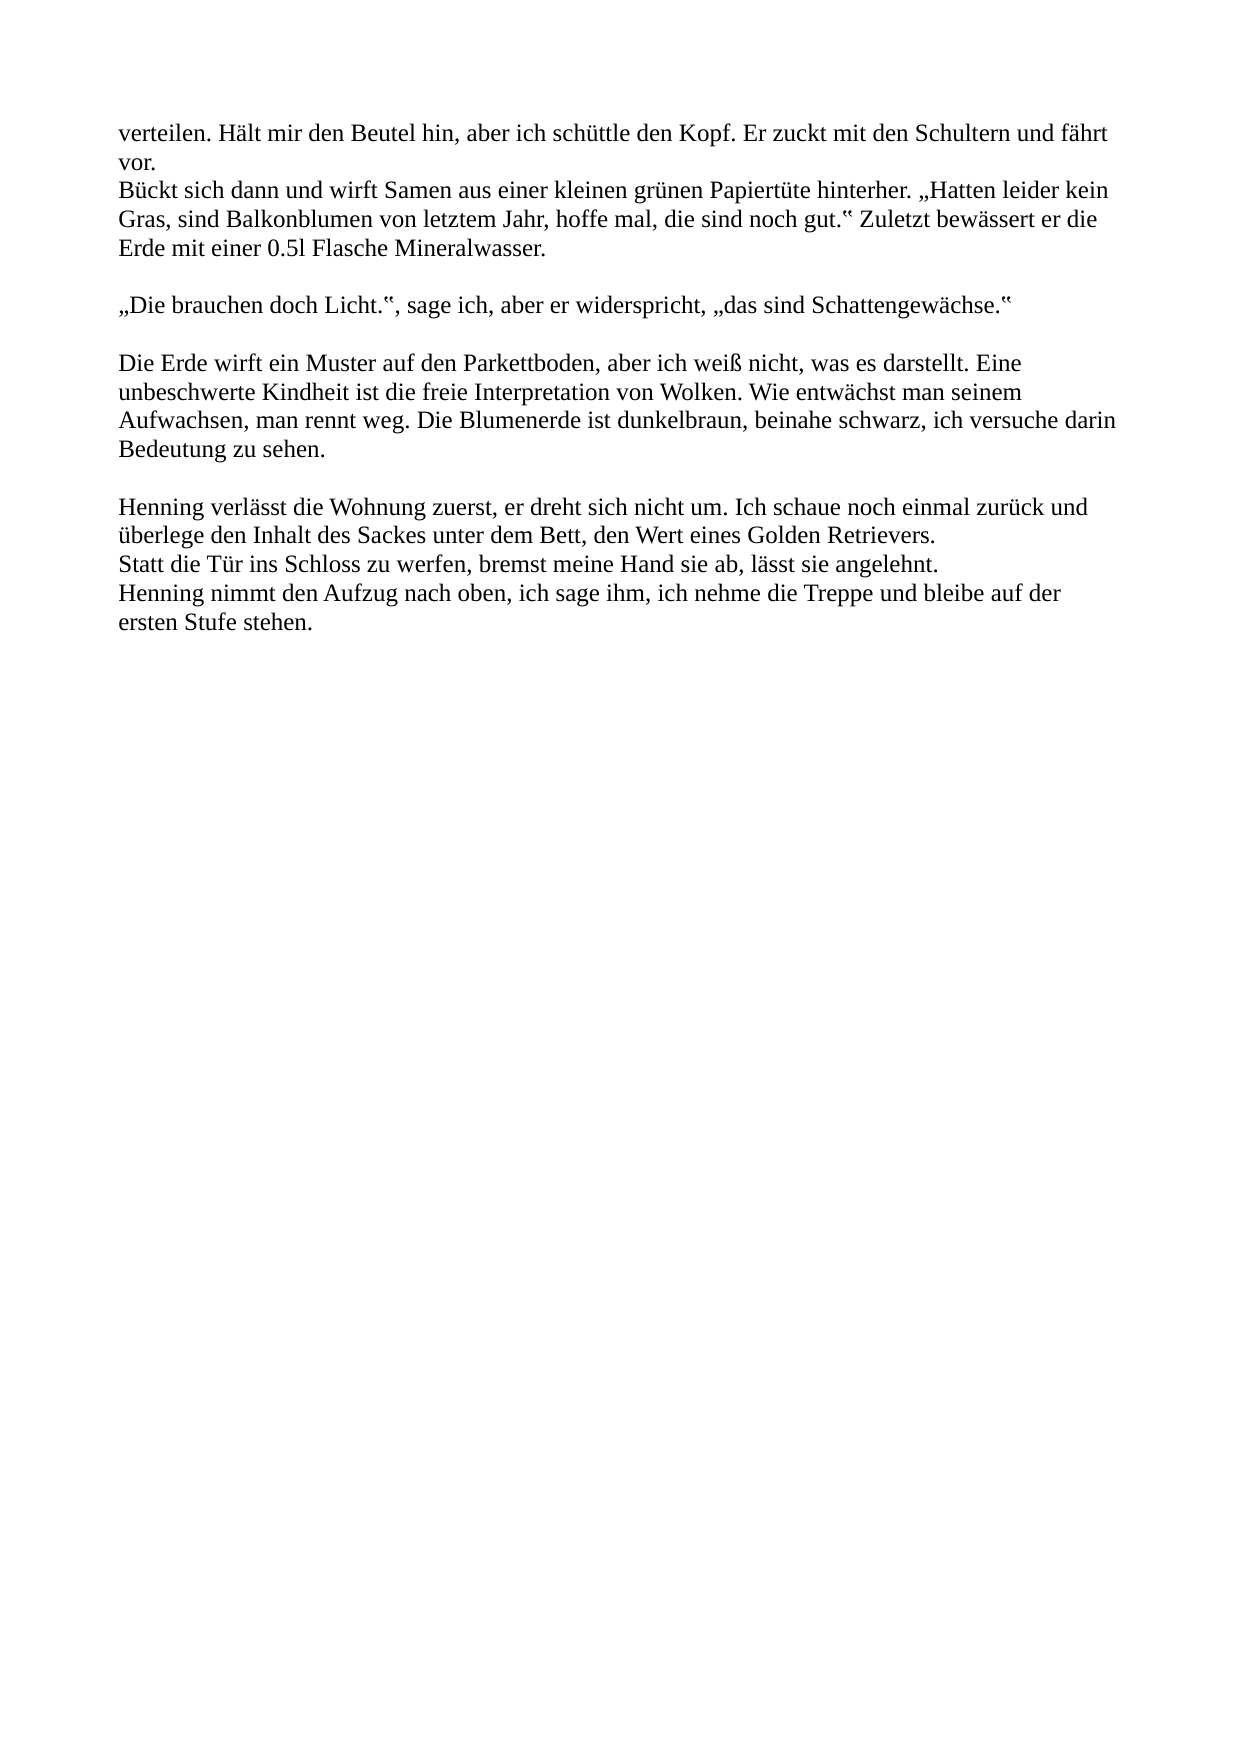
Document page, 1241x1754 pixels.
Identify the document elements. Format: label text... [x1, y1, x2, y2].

text Die Erde wirft ein Muster auf den Parkettboden, aber ich weiß nicht, was es darstellt. Eine unbeschwerte Kindheit ist die freie Interpretation von Wolken. Wie entwächst man seinem Aufwachsen, man rennt weg. Die Blumenerde ist dunkelbraun, beinahe schwarz, ich versuche darin Bedeutung zu sehen. [118, 348, 1122, 463]
text „Die brauchen doch Licht.‟, sage ich, aber er widerspricht, „das sind Schattengewächse.‟ [118, 291, 1122, 319]
text Henning verlässt die Wohnung zuerst, er dreht sich nicht um. Ich schaue noch einmal zurück und überlege den Inhalt des Sackes unter dem Bett, den Wert eines Golden Retrievers. [118, 492, 1122, 549]
text Bückt sich dann und wirft Samen aus einer kleinen grünen Papiertüte hinterher. „Hatten leider kein Gras, sind Balkonblumen von letztem Jahr, hoffe mal, die sind noch gut.‟ Zuletzt bewässert er die Erde mit einer 0.5l Flasche Mineralwasser. [118, 176, 1122, 262]
text Statt die Tür ins Schloss zu werfen, bremst meine Hand sie ab, lässt sie angelehnt. [118, 549, 1122, 578]
text Henning nimmt den Aufzug nach oben, ich sage ihm, ich nehme die Treppe und bleibe auf der ersten Stufe stehen. [118, 578, 1122, 636]
text verteilen. Hält mir den Beutel hin, aber ich schüttle den Kopf. Er zuckt mit den Schultern und fährt vor. [118, 118, 1122, 176]
